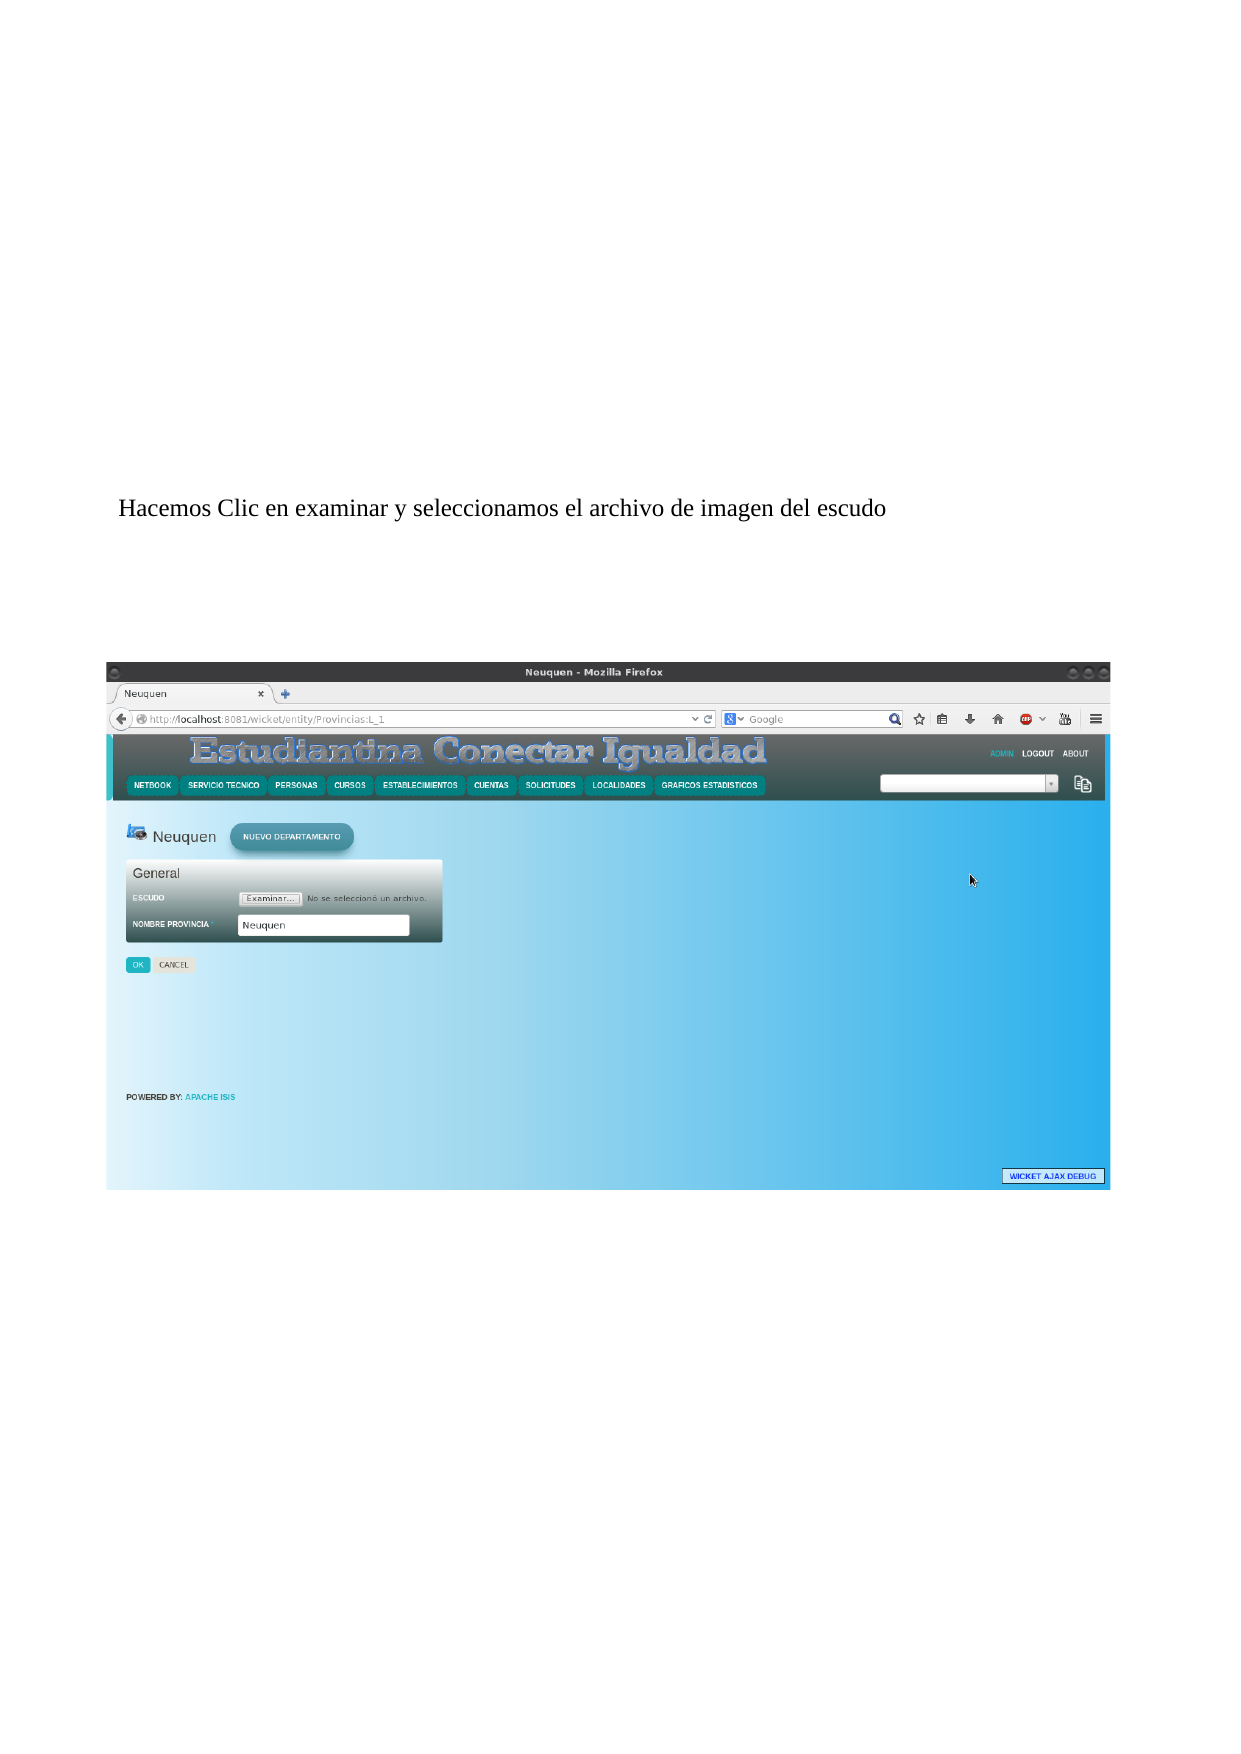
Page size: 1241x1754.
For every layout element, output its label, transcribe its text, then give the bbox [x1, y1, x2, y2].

picture [106, 662, 1111, 1190]
text Hacemos Clic en examinar y seleccionamos el archivo de imagen del escudo [118, 493, 1122, 521]
